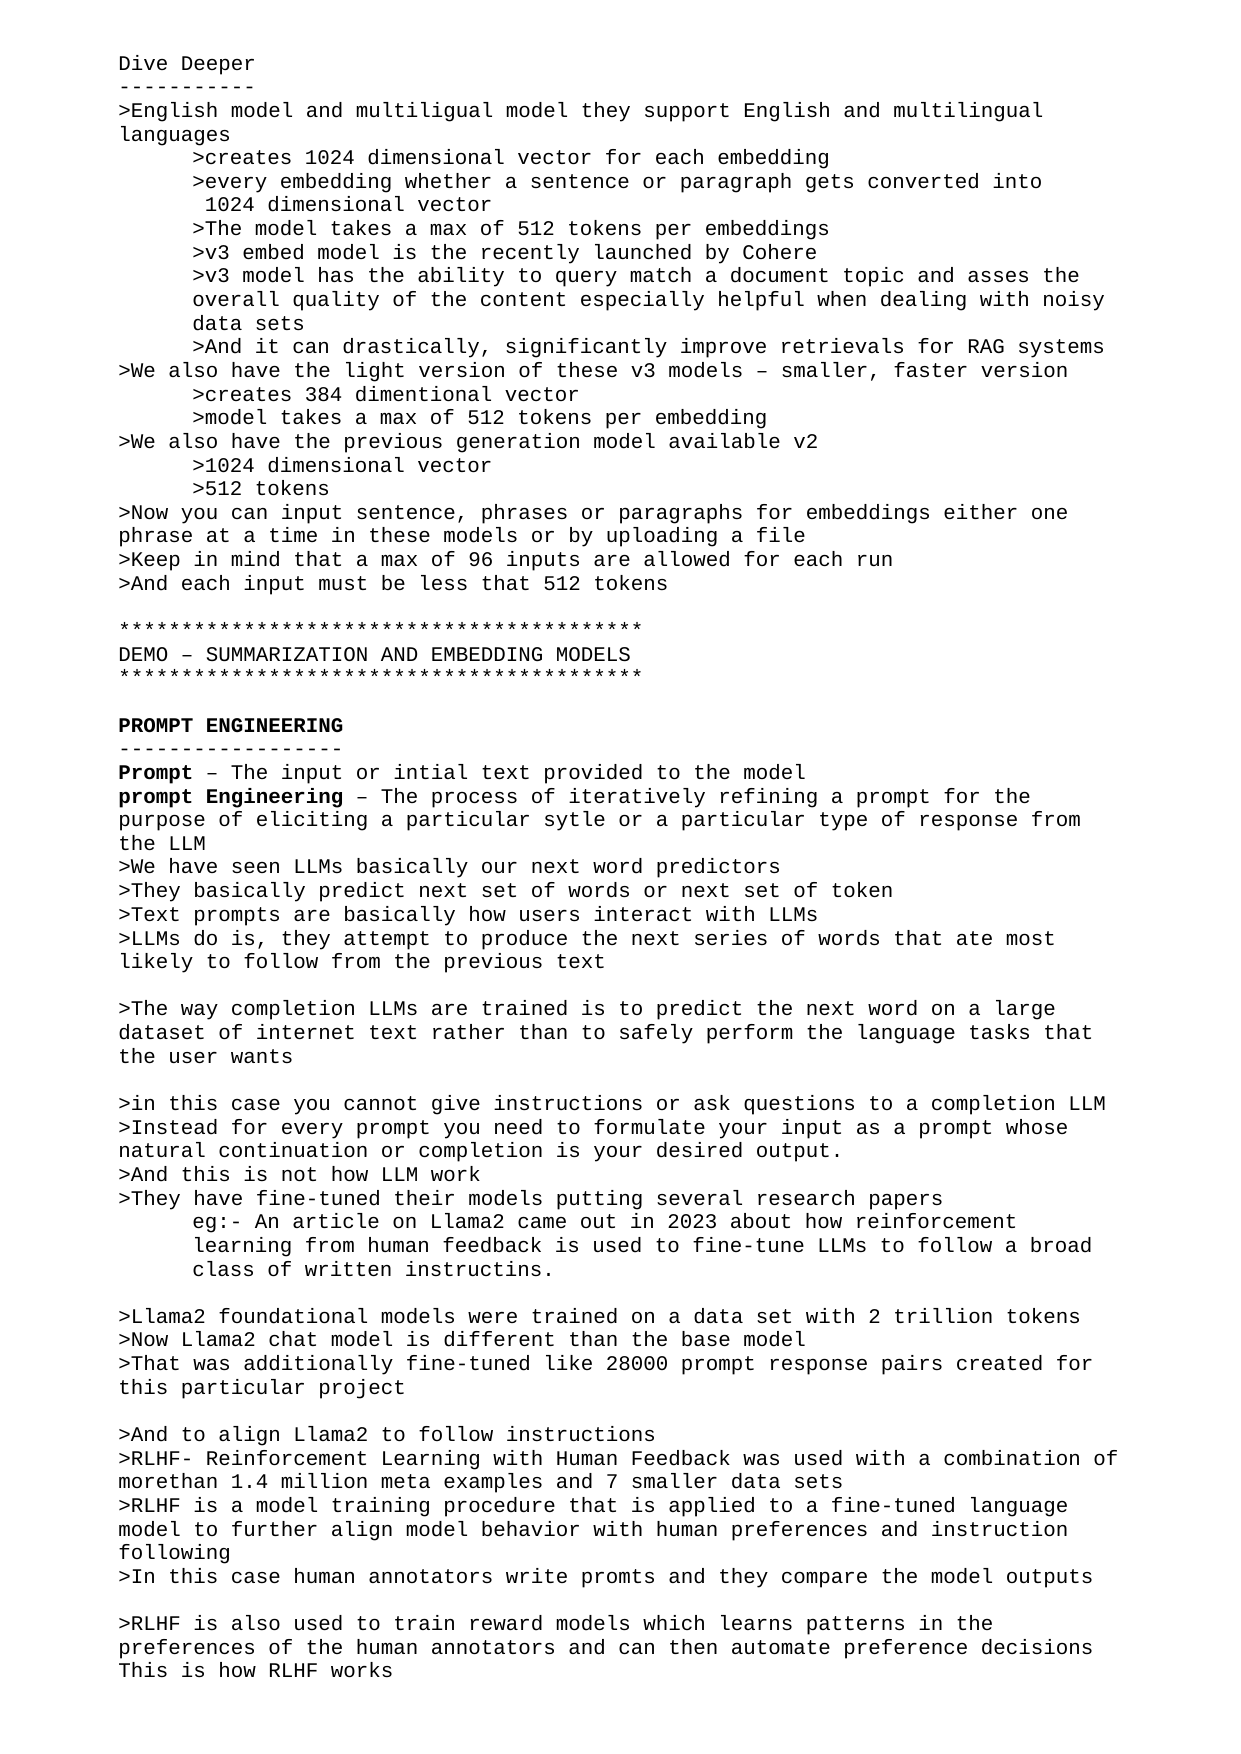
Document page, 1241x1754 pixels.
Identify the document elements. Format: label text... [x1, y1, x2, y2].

text >And to align Llama2 to follow instructions [118, 1424, 1122, 1448]
text >512 tokens [118, 478, 1122, 502]
text >The way completion LLMs are trained is to predict the next word on a large dataset of internet text rather than to safely perform the language tasks that the user wants [118, 998, 1122, 1069]
text >every embedding whether a sentence or paragraph gets converted into [118, 171, 1122, 194]
text >They have fine-tuned their models putting several research papers [118, 1188, 1122, 1211]
text PROMPT ENGINEERING [118, 715, 1122, 738]
text >Now Llama2 chat model is different than the base model [118, 1329, 1122, 1353]
text >And it can drastically, significantly improve retrievals for RAG systems [118, 336, 1122, 360]
text ****************************************** [118, 667, 1122, 691]
text >model takes a max of 512 tokens per embedding [118, 407, 1122, 431]
text 1024 dimensional vector [118, 194, 1122, 218]
text >The model takes a max of 512 tokens per embeddings [118, 218, 1122, 242]
text >Instead for every prompt you need to formulate your input as a prompt whose natural continuation or completion is your desired output. [118, 1117, 1122, 1164]
text ****************************************** [118, 620, 1122, 644]
text >creates 384 dimentional vector [118, 384, 1122, 407]
text >RLHF is also used to train reward models which learns patterns in the preferences of the human annotators and can then automate preference decisions [118, 1613, 1122, 1661]
text DEMO – SUMMARIZATION AND EMBEDDING MODELS [118, 644, 1122, 667]
text >They basically predict next set of words or next set of token [118, 880, 1122, 904]
text Dive Deeper [118, 53, 1122, 76]
text This is how RLHF works [118, 1661, 1122, 1684]
text >And this is not how LLM work [118, 1164, 1122, 1188]
text >Now you can input sentence, phrases or paragraphs for embeddings either one phrase at a time in these models or by uploading a file [118, 502, 1122, 549]
text >That was additionally fine-tuned like 28000 prompt response pairs created for this particular project [118, 1353, 1122, 1400]
text >v3 model has the ability to query match a document topic and asses the [118, 265, 1122, 289]
text >RLHF- Reinforcement Learning with Human Feedback was used with a combination of morethan 1.4 million meta examples and 7 smaller data sets [118, 1448, 1122, 1495]
text >And each input must be less that 512 tokens [118, 573, 1122, 596]
text Prompt – The input or intial text provided to the model [118, 762, 1122, 786]
text eg:- An article on Llama2 came out in 2023 about how reinforcement [118, 1211, 1122, 1235]
text >English model and multiligual model they support English and multilingual languages [118, 100, 1122, 147]
text class of written instructins. [118, 1258, 1122, 1282]
text >Keep in mind that a max of 96 inputs are allowed for each run [118, 549, 1122, 573]
text >Llama2 foundational models were trained on a data set with 2 trillion tokens [118, 1306, 1122, 1329]
text prompt Engineering – The process of iteratively refining a prompt for the purpose of eliciting a particular sytle or a particular type of response from the LLM [118, 786, 1122, 857]
text >LLMs do is, they attempt to produce the next series of words that ate most likely to follow from the previous text [118, 927, 1122, 975]
text >v3 embed model is the recently launched by Cohere [118, 242, 1122, 265]
text overall quality of the content especially helpful when dealing with noisy [118, 289, 1122, 313]
text >In this case human annotators write promts and they compare the model outputs [118, 1566, 1122, 1589]
text learning from human feedback is used to fine-tune LLMs to follow a broad [118, 1235, 1122, 1258]
text >We also have the previous generation model available v2 [118, 431, 1122, 454]
text ------------------ [118, 738, 1122, 762]
text data sets [118, 313, 1122, 336]
text >We have seen LLMs basically our next word predictors [118, 857, 1122, 880]
text >creates 1024 dimensional vector for each embedding [118, 147, 1122, 171]
text >We also have the light version of these v3 models – smaller, faster version [118, 360, 1122, 384]
text >Text prompts are basically how users interact with LLMs [118, 904, 1122, 927]
text >RLHF is a model training procedure that is applied to a fine-tuned language model to further align model behavior with human preferences and instruction following [118, 1495, 1122, 1566]
text >in this case you cannot give instructions or ask questions to a completion LLM [118, 1093, 1122, 1117]
text >1024 dimensional vector [118, 454, 1122, 478]
text ----------- [118, 76, 1122, 100]
